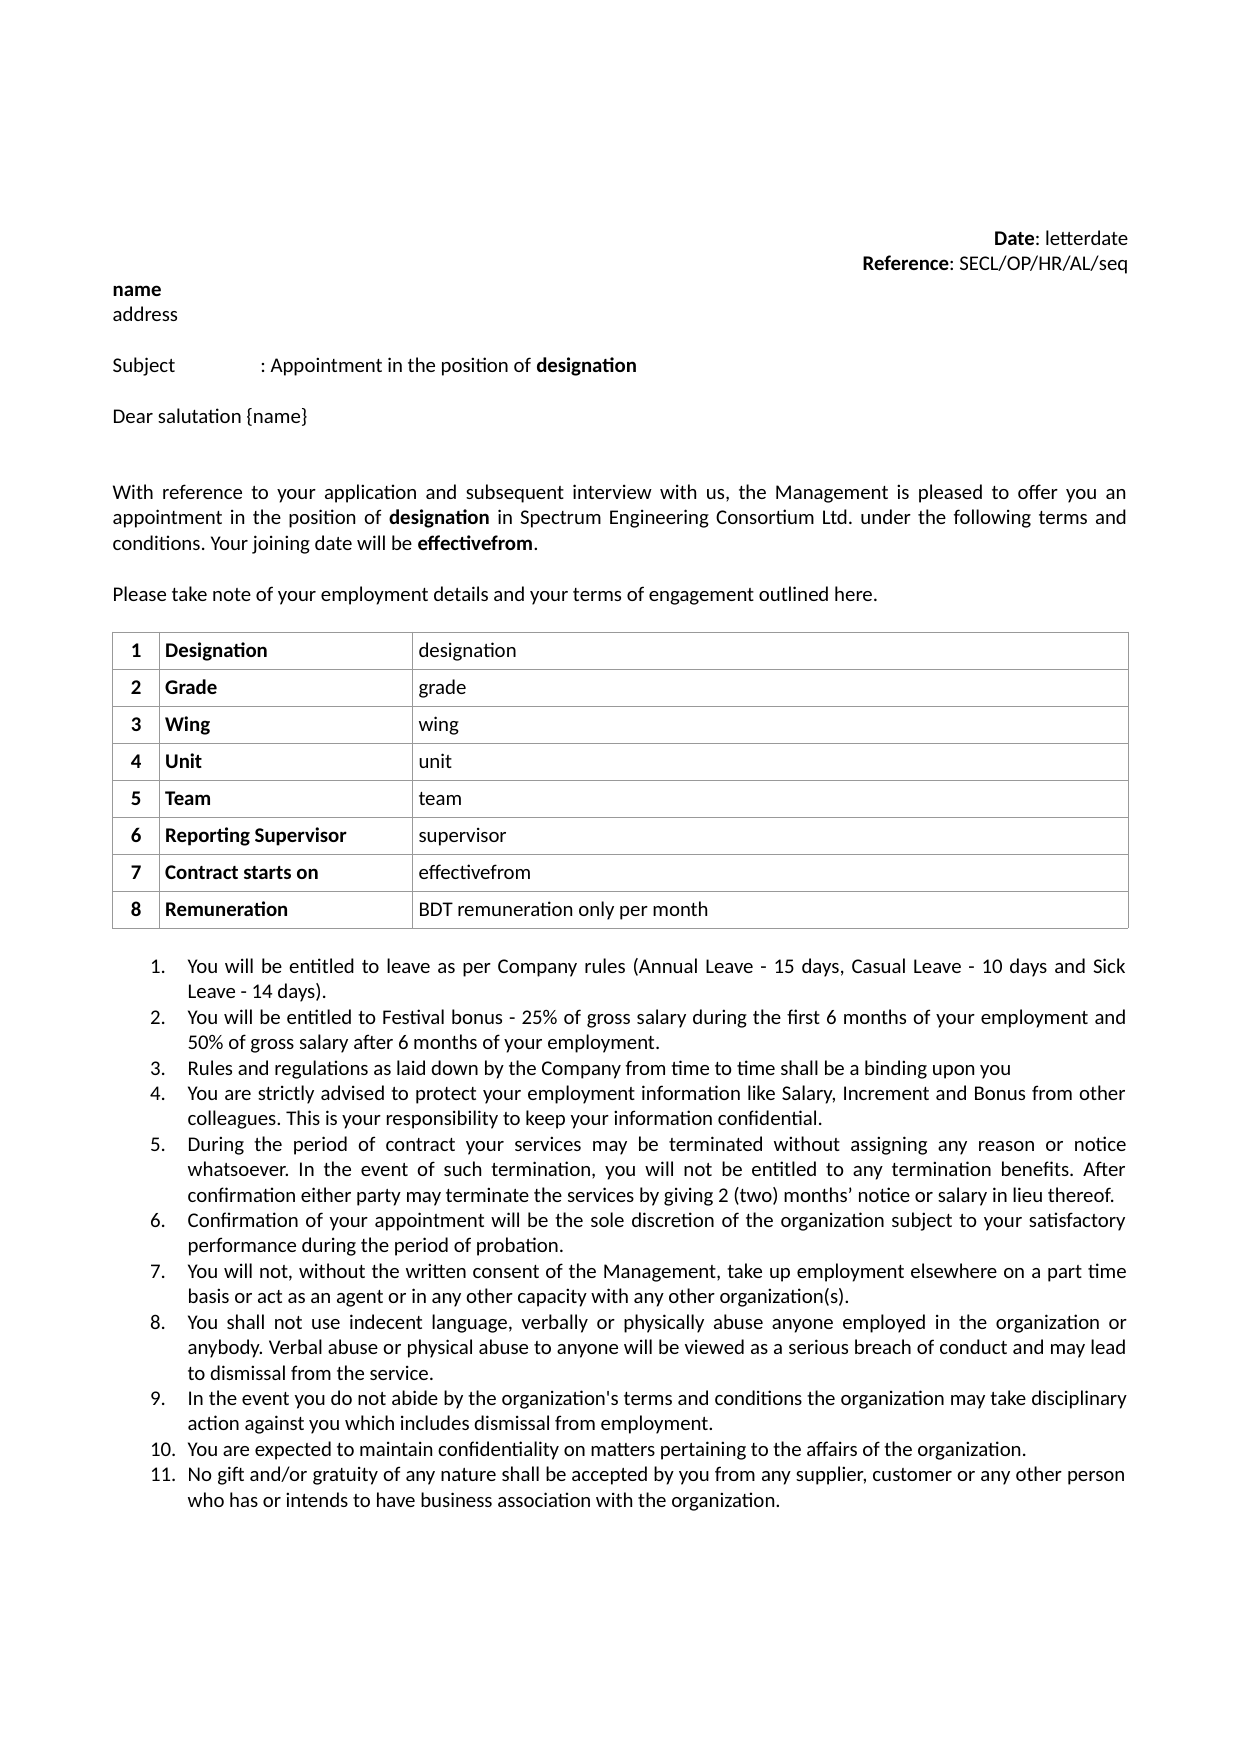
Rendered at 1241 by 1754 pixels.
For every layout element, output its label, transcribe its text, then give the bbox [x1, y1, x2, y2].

list You will not, without the written consent of the Management, take up employment elsewhere on a part time basis or act as an agent or in any other capacity with any other organization(s). [150, 1258, 1128, 1309]
table_cell team [413, 781, 1128, 817]
list During the period of contract your services may be terminated without assigning any reason or notice whatsoever. In the event of such termination, you will not be entitled to any termination benefits. After confirmation either party may terminate the services by giving 2 (two) months’ notice or salary in lieu thereof. [150, 1131, 1128, 1207]
table_cell 4 [113, 744, 159, 779]
table_cell Team [160, 781, 412, 817]
table_cell Wing [160, 707, 412, 743]
table_header Designation [160, 633, 412, 669]
table_cell 7 [113, 855, 159, 891]
list You will be entitled to leave as per Company rules (Annual Leave - 15 days, Casual Leave - 10 days and Sick Leave - 14 days). [150, 953, 1128, 1004]
text Reference: SECL/OP/HR/AL/seq [112, 250, 1128, 276]
table_header 1 [113, 633, 159, 669]
table_cell Contract starts on [160, 855, 412, 891]
text With reference to your application and subsequent interview with us, the Management is pleased to offer you an appointment in the position of designation in Spectrum Engineering Consortium Ltd. under the following terms and conditions. Your joining date will be effectivefrom. [112, 479, 1128, 555]
table_cell 2 [113, 670, 159, 706]
table_cell Remuneration [160, 892, 412, 927]
text name [112, 276, 1128, 301]
text Date: letterdate [112, 225, 1128, 250]
list Rules and regulations as laid down by the Company from time to time shall be a binding upon you [150, 1055, 1128, 1080]
text address [112, 301, 1128, 327]
table_cell Unit [160, 744, 412, 779]
table_cell 8 [113, 892, 159, 927]
table_cell supervisor [413, 818, 1128, 853]
list You shall not use indecent language, verbally or physically abuse anyone employed in the organization or anybody. Verbal abuse or physical abuse to anyone will be viewed as a serious breach of conduct and may lead to dismissal from the service. [150, 1309, 1128, 1385]
table_cell unit [413, 744, 1128, 779]
text Subject : Appointment in the position of designation [112, 352, 1128, 377]
text Please take note of your employment details and your terms of engagement outlined here. [112, 581, 1128, 606]
text Dear salutation {name} [112, 403, 1128, 428]
list You are strictly advised to protect your employment information like Salary, Increment and Bonus from other colleagues. This is your responsibility to keep your information confidential. [150, 1080, 1128, 1131]
list You are expected to maintain confidentiality on matters pertaining to the affairs of the organization. [150, 1436, 1128, 1461]
table_cell 5 [113, 781, 159, 817]
table_cell BDT remuneration only per month [413, 892, 1128, 927]
list Confirmation of your appointment will be the sole discretion of the organization subject to your satisfactory performance during the period of probation. [150, 1207, 1128, 1258]
table_cell 6 [113, 818, 159, 853]
table_cell 3 [113, 707, 159, 743]
table_header designation [413, 633, 1128, 669]
list No gift and/or gratuity of any nature shall be accepted by you from any supplier, customer or any other person who has or intends to have business association with the organization. [150, 1461, 1128, 1512]
table_cell grade [413, 670, 1128, 706]
table_cell wing [413, 707, 1128, 743]
table_cell effectivefrom [413, 855, 1128, 891]
table_cell Grade [160, 670, 412, 706]
list You will be entitled to Festival bonus - 25% of gross salary during the first 6 months of your employment and 50% of gross salary after 6 months of your employment. [150, 1004, 1128, 1055]
table_cell Reporting Supervisor [160, 818, 412, 853]
list In the event you do not abide by the organization's terms and conditions the organization may take disciplinary action against you which includes dismissal from employment. [150, 1385, 1128, 1436]
